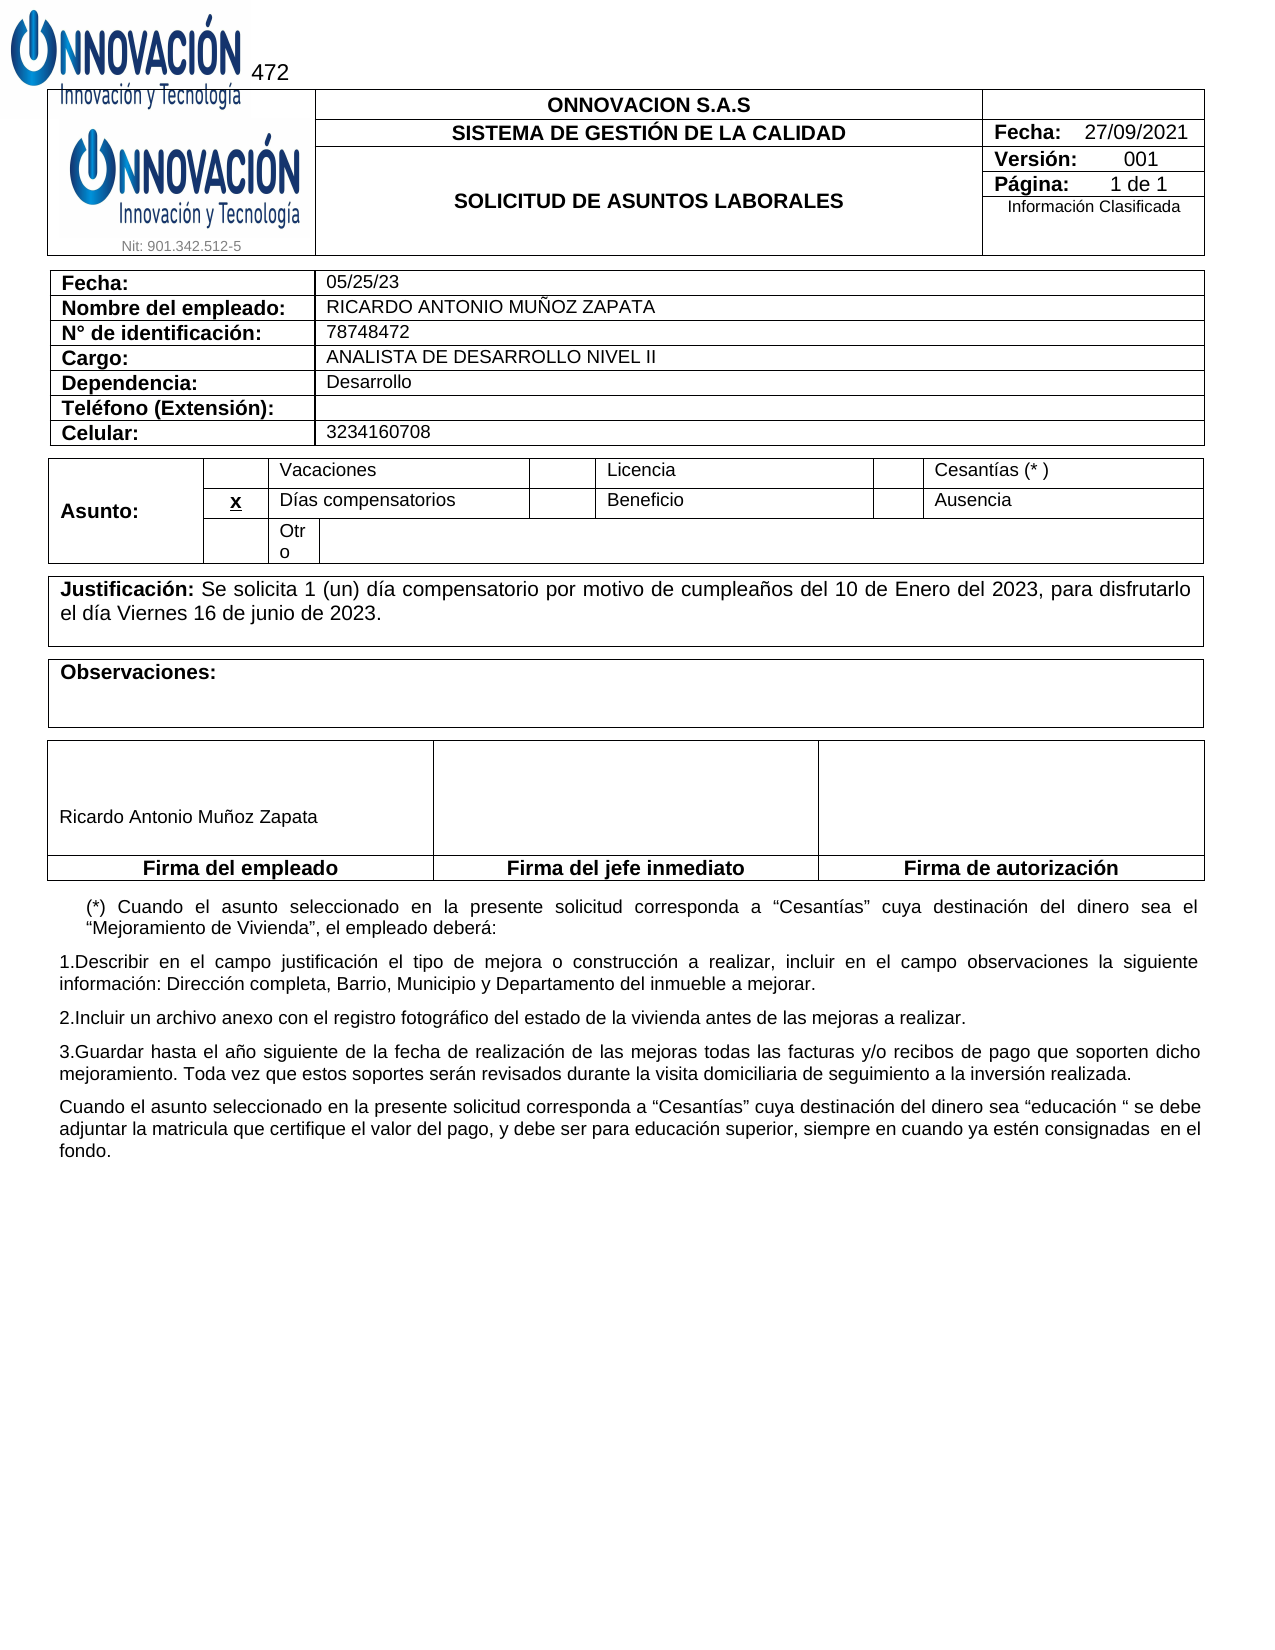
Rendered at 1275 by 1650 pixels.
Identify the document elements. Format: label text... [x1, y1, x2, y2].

table_cell [874, 489, 923, 518]
table_cell Firma del jefe inmediato [434, 856, 818, 880]
table_cell Teléfono (Extensión): [51, 396, 314, 420]
picture [48, 90, 310, 238]
table_cell SISTEMA DE GESTIÓN DE LA CALIDAD [316, 120, 982, 146]
table_cell [204, 519, 268, 562]
text 3.Guardar hasta el año siguiente de la fecha de realización de las mejoras todas las facturas y/o recibos de pago que soporten dicho mejoramiento. Toda vez que estos soportes serán revisados durante la visita domiciliaria de seguimiento a la inversión realizada. [59, 1041, 1202, 1084]
table_header [434, 741, 818, 855]
table_header Nit: 901.342.512-5 [48, 90, 315, 255]
table_header [983, 90, 1204, 119]
table_header Observaciones: [49, 660, 1203, 727]
table_cell Beneficio [596, 489, 873, 518]
table_header Licencia [596, 459, 873, 488]
text 2.Incluir un archivo anexo con el registro fotográfico del estado de la vivienda antes de las mejoras a realizar. [59, 1007, 1216, 1028]
table_header [819, 741, 1204, 855]
table_cell Días compensatorios [269, 489, 529, 518]
table_cell Ausencia [924, 489, 1203, 518]
table_cell [316, 396, 1204, 420]
text Cuando el asunto seleccionado en la presente solicitud corresponda a “Cesantías” cuya destinación del dinero sea “educación “ se debe adjuntar la matricula que certifique el valor del pago, y debe ser para educación superior, siempre en cuando ya estén consignadas en el fondo. [59, 1096, 1202, 1161]
table_header [530, 459, 595, 488]
table_header Vacaciones [269, 459, 529, 488]
table_cell Firma del empleado [48, 856, 433, 880]
table_header Cesantías (* ) [924, 459, 1203, 488]
text 472 [251, 59, 1216, 85]
table_cell Página: 1 de 1 [983, 172, 1204, 196]
table_cell Cargo: [51, 346, 314, 370]
table_header 25/05/23 [316, 271, 1204, 295]
picture [0, 0, 251, 119]
table_cell Otro [269, 519, 319, 562]
table_cell ANALISTA DE DESARROLLO NIVEL II [316, 346, 1204, 370]
table_header Justificación: Se solicita 1 (un) día compensatorio por motivo de cumpleaños del 10 de Enero del 2023, para disfrutarlo el día Viernes 16 de junio de 2023. [49, 577, 1203, 646]
table_cell Versión: 001 [983, 147, 1204, 171]
table_header [874, 459, 923, 488]
table_cell x [204, 489, 268, 518]
table_header Asunto: [49, 459, 203, 562]
table_header Ricardo Antonio Muñoz Zapata [48, 741, 433, 855]
text 1.Describir en el campo justificación el tipo de mejora o construcción a realizar, incluir en el campo observaciones la siguiente información: Dirección completa, Barrio, Municipio y Departamento del inmueble a mejorar. [59, 951, 1200, 994]
table_cell Fecha: 27/09/2021 [983, 120, 1204, 146]
text (*) Cuando el asunto seleccionado en la presente solicitud corresponda a “Cesantías” cuya destinación del dinero sea el “Mejoramiento de Vivienda”, el empleado deberá: [86, 895, 1198, 938]
table_cell [320, 519, 1203, 562]
table_cell 3234160708 [316, 421, 1204, 445]
table_cell Firma de autorización [819, 856, 1204, 880]
table_header Fecha: [51, 271, 314, 295]
table_cell RICARDO ANTONIO MUÑOZ ZAPATA [316, 296, 1204, 320]
table_cell Información Clasificada [983, 197, 1204, 255]
table_cell Desarrollo [316, 371, 1204, 395]
table_header ONNOVACION S.A.S [316, 90, 982, 119]
table_cell Celular: [51, 421, 314, 445]
table_cell 78748472 [316, 321, 1204, 345]
table_cell [530, 489, 595, 518]
table_cell N° de identificación: [51, 321, 314, 345]
table_cell SOLICITUD DE ASUNTOS LABORALES [316, 147, 982, 255]
table_cell Nombre del empleado: [51, 296, 314, 320]
table_cell Dependencia: [51, 371, 314, 395]
table_header [204, 459, 268, 488]
